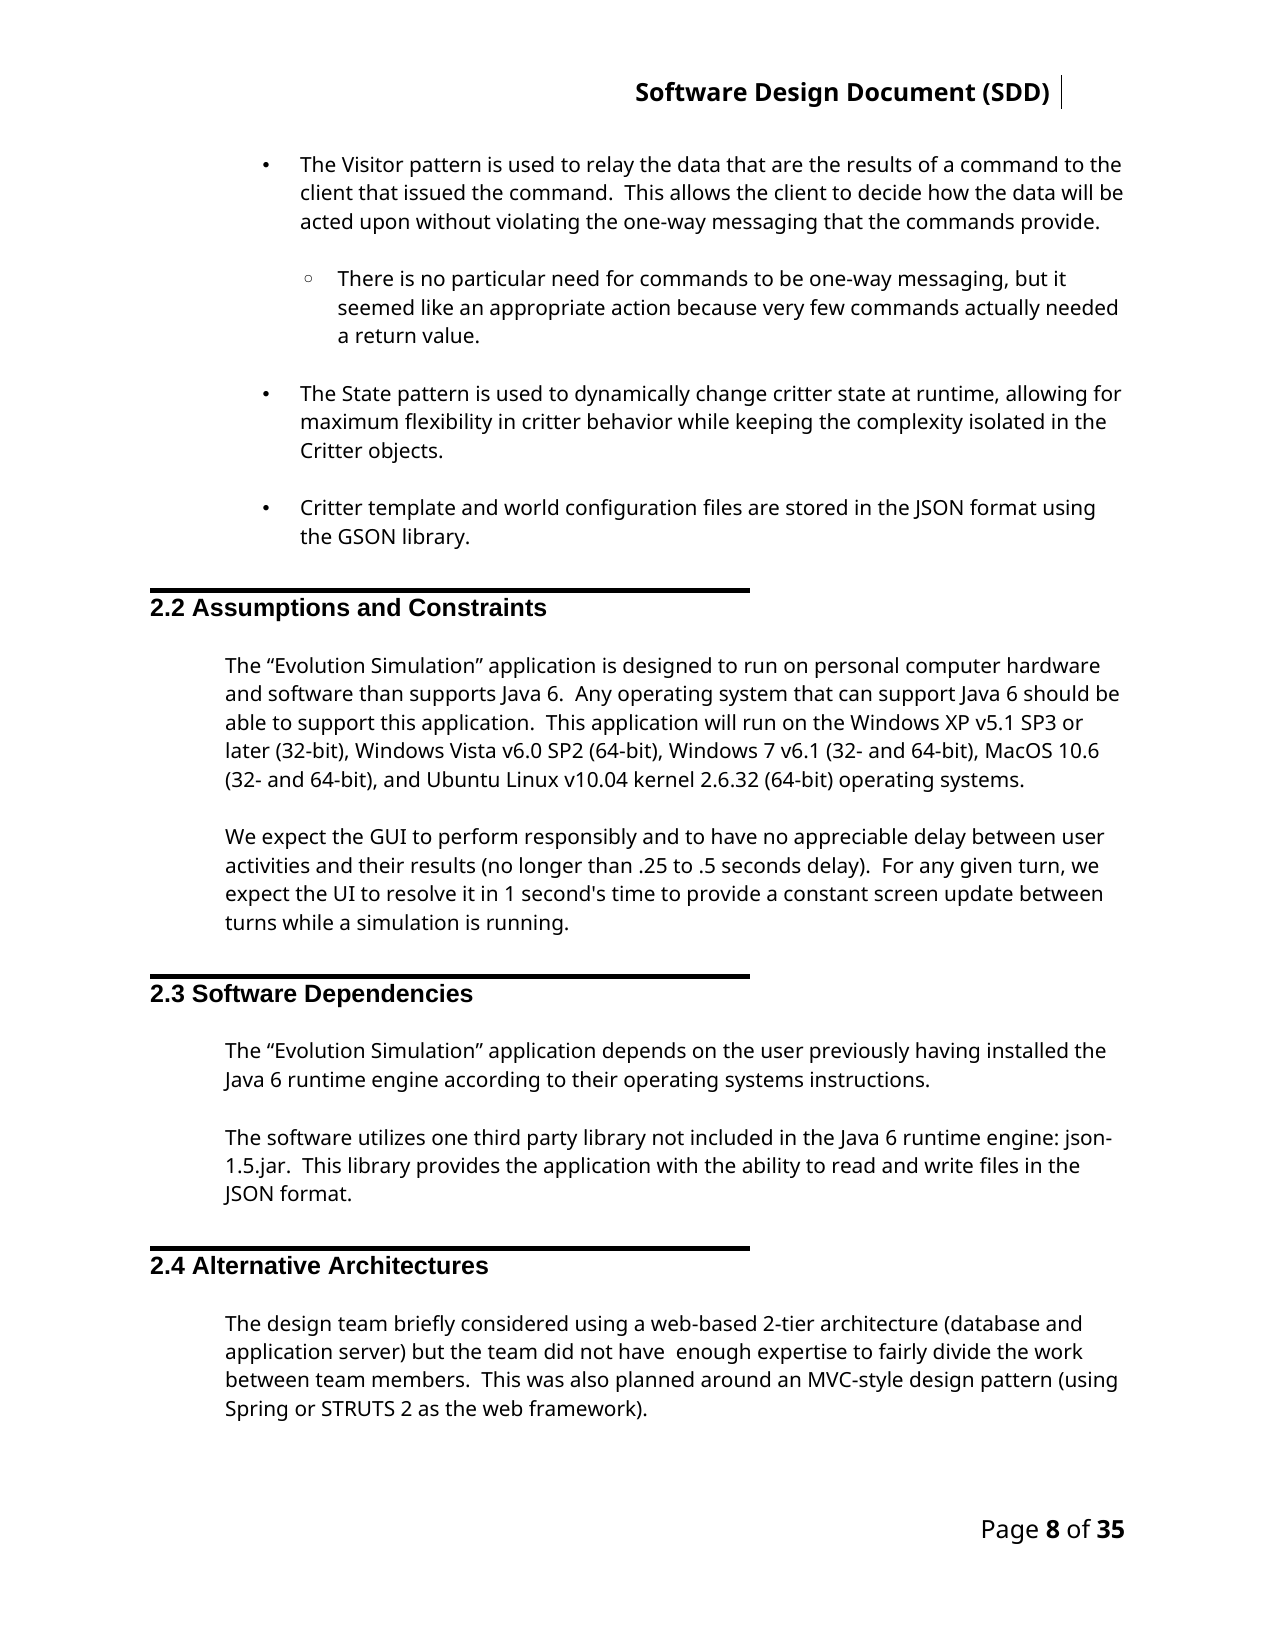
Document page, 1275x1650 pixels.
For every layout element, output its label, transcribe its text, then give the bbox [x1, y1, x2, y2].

list Critter template and world configuration files are stored in the JSON format using the GSON library. [262, 493, 1125, 550]
subtitle Alternative Architectures [150, 1251, 750, 1279]
text We expect the GUI to perform responsibly and to have no appreciable delay between user activities and their results (no longer than .25 to .5 seconds delay). For any given turn, we expect the UI to resolve it in 1 second's time to provide a constant screen update between turns while a simulation is running. [225, 822, 1125, 936]
text The software utilizes one third party library not included in the Java 6 runtime engine: json-1.5.jar. This library provides the application with the ability to read and write files in the JSON format. [225, 1123, 1125, 1208]
subtitle Assumptions and Constraints [150, 593, 750, 622]
text The “Evolution Simulation” application is designed to run on personal computer hardware and software than supports Java 6. Any operating system that can support Java 6 should be able to support this application. This application will run on the Windows XP v5.1 SP3 or later (32-bit), Windows Vista v6.0 SP2 (64-bit), Windows 7 v6.1 (32- and 64-bit), MacOS 10.6 (32- and 64-bit), and Ubuntu Linux v10.04 kernel 2.6.32 (64-bit) operating systems. [225, 651, 1125, 793]
text The “Evolution Simulation” application depends on the user previously having installed the Java 6 runtime engine according to their operating systems instructions. [225, 1037, 1125, 1093]
text The design team briefly considered using a web-based 2-tier architecture (database and application server) but the team did not have enough expertise to fairly divide the work between team members. This was also planned around an MVC-style design pattern (using Spring or STRUTS 2 as the web framework). [225, 1309, 1125, 1422]
list There is no particular need for commands to be one-way messaging, but it seemed like an appropriate action because very few commands actually needed a return value. [300, 264, 1125, 350]
subtitle Software Dependencies [150, 979, 750, 1007]
list The Visitor pattern is used to relay the data that are the results of a command to the client that issued the command. This allows the client to decide how the data will be acted upon without violating the one-way messaging that the commands provide. [262, 150, 1125, 235]
list The State pattern is used to dynamically change critter state at runtime, allowing for maximum flexibility in critter behavior while keeping the complexity isolated in the Critter objects. [262, 379, 1125, 464]
